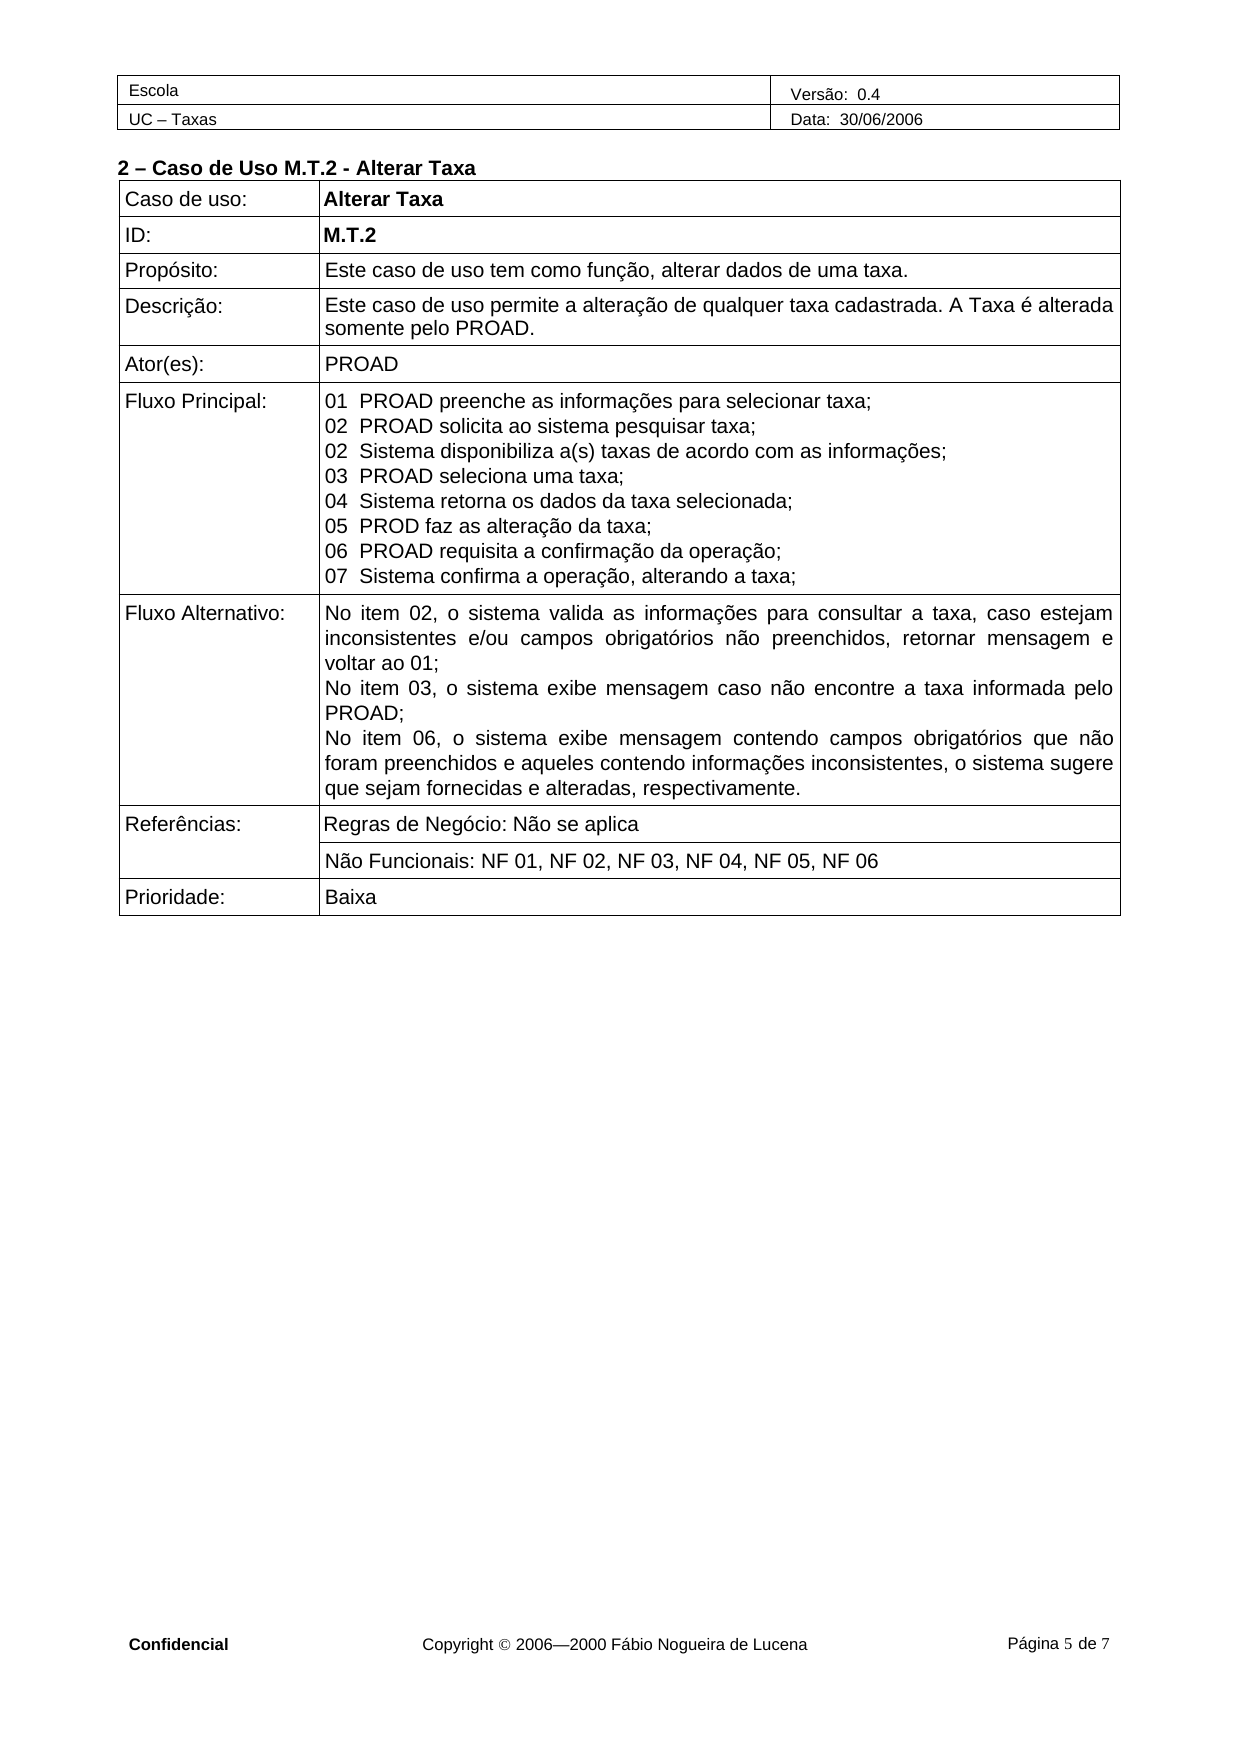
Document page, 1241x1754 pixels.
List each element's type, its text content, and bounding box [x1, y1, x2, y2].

table_header Regras de Negócio: Não se aplica [320, 806, 1120, 842]
table_cell Prioridade: [120, 879, 319, 915]
table_cell Referências: [120, 806, 319, 878]
table_cell M.T.2 [320, 217, 1120, 253]
table_cell ID: [120, 217, 319, 253]
table_cell Fluxo Principal: [120, 383, 319, 593]
table_cell No item 02, o sistema valida as informações para consultar a taxa, caso estejam inconsistentes e/ou campos obrigatórios não preenchidos, retornar mensagem e voltar ao 01; No item 03, o sistema exibe mensagem caso não encontre a taxa informada pelo PROAD; No item 06, o sistema exibe mensagem contendo campos obrigatórios que não foram preenchidos e aqueles contendo informações inconsistentes, o sistema sugere que sejam fornecidas e alteradas, respectivamente. [320, 595, 1120, 805]
table_cell Ator(es): [120, 346, 319, 382]
table_cell Não Funcionais: NF 01, NF 02, NF 03, NF 04, NF 05, NF 06 [320, 843, 1120, 878]
table_cell Descrição: [120, 289, 319, 345]
table_cell Este caso de uso permite a alteração de qualquer taxa cadastrada. A Taxa é alterada somente pelo PROAD. [320, 289, 1120, 345]
table_cell Baixa [320, 879, 1120, 915]
table_cell 01 PROAD preenche as informações para selecionar taxa; 02 PROAD solicita ao sistema pesquisar taxa; 02 Sistema disponibiliza a(s) taxas de acordo com as informações; 03 PROAD seleciona uma taxa; 04 Sistema retorna os dados da taxa selecionada; 05 PROD faz as alteração da taxa; 06 PROAD requisita a confirmação da operação; 07 Sistema confirma a operação, alterando a taxa; [320, 383, 1120, 593]
table_cell PROAD [320, 346, 1120, 382]
table_header Caso de uso: [120, 181, 319, 216]
table_cell Propósito: [120, 254, 319, 287]
text 2 – Caso de Uso M.T.2 - Alterar Taxa [117, 154, 1120, 179]
table_cell Este caso de uso tem como função, alterar dados de uma taxa. [320, 254, 1120, 287]
table_header Alterar Taxa [320, 181, 1120, 216]
table_cell Fluxo Alternativo: [120, 595, 319, 805]
